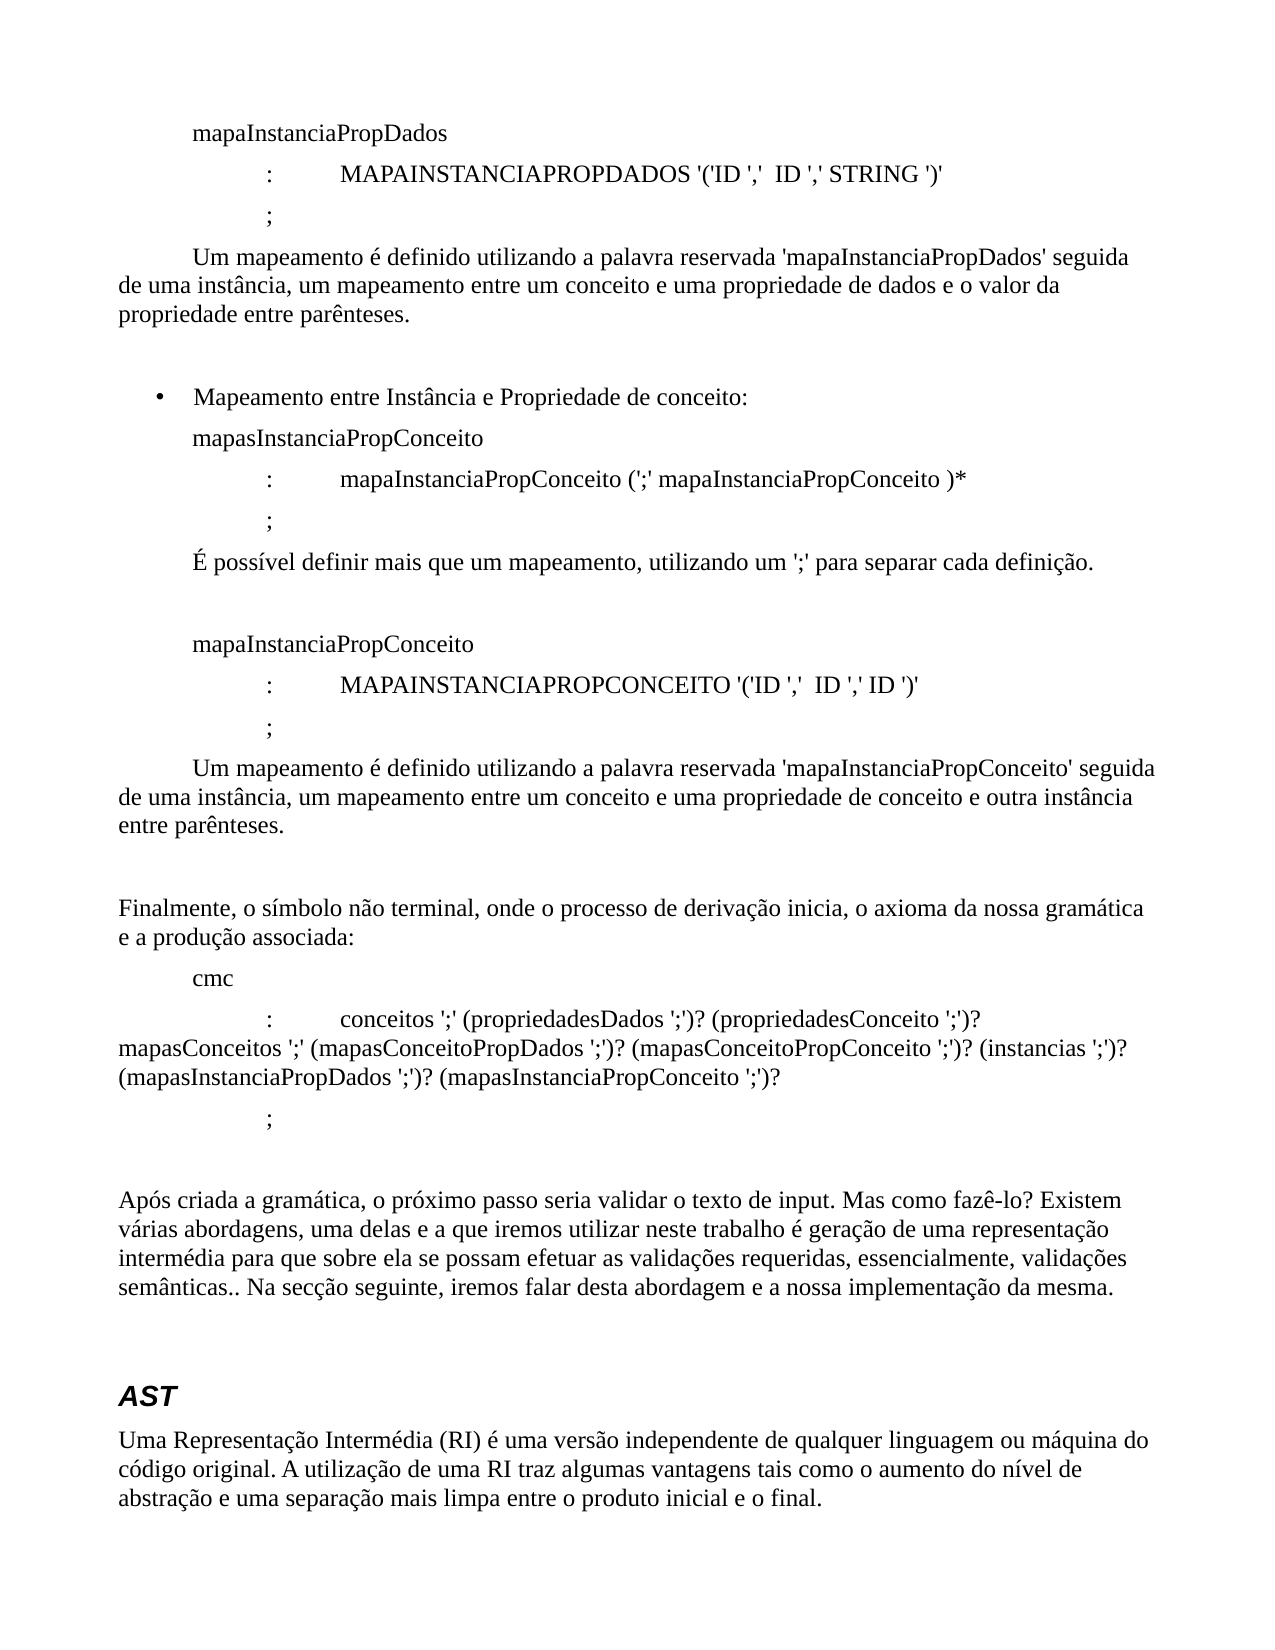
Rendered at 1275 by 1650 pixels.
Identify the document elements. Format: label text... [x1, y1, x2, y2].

text ; [118, 712, 1157, 741]
text Finalmente, o símbolo não terminal, onde o processo de derivação inicia, o axioma da nossa gramática e a produção associada: [118, 893, 1157, 951]
list Mapeamento entre Instância e Propriedade de conceito: [156, 382, 1157, 411]
subtitle AST [118, 1379, 1157, 1413]
text : MAPAINSTANCIAPROPCONCEITO '('ID ',' ID ',' ID ')' [118, 671, 1157, 699]
text mapaInstanciaPropConceito [118, 629, 1157, 658]
text ; [118, 201, 1157, 229]
text É possível definir mais que um mapeamento, utilizando um ';' para separar cada definição. [118, 547, 1157, 576]
text : MAPAINSTANCIAPROPDADOS '('ID ',' ID ',' STRING ')' [118, 159, 1157, 188]
text Um mapeamento é definido utilizando a palavra reservada 'mapaInstanciaPropConceito' seguida de uma instância, um mapeamento entre um conceito e uma propriedade de conceito e outra instância entre parênteses. [118, 753, 1157, 839]
text : conceitos ';' (propriedadesDados ';')? (propriedadesConceito ';')? mapasConceitos ';' (mapasConceitoPropDados ';')? (mapasConceitoPropConceito ';')? (instancias ';')? (mapasInstanciaPropDados ';')? (mapasInstanciaPropConceito ';')? [118, 1004, 1157, 1091]
text Um mapeamento é definido utilizando a palavra reservada 'mapaInstanciaPropDados' seguida de uma instância, um mapeamento entre um conceito e uma propriedade de dados e o valor da propriedade entre parênteses. [118, 242, 1157, 328]
text mapasInstanciaPropConceito [118, 423, 1157, 452]
text cmc [118, 963, 1157, 992]
text Após criada a gramática, o próximo passo seria validar o texto de input. Mas como fazê-lo? Existem várias abordagens, uma delas e a que iremos utilizar neste trabalho é geração de uma representação intermédia para que sobre ela se possam efetuar as validações requeridas, essencialmente, validações semânticas.. Na secção seguinte, iremos falar desta abordagem e a nossa implementação da mesma. [118, 1186, 1157, 1301]
text Uma Representação Intermédia (RI) é uma versão independente de qualquer linguagem ou máquina do código original. A utilização de uma RI traz algumas vantagens tais como o aumento do nível de abstração e uma separação mais limpa entre o produto inicial e o final. [118, 1425, 1157, 1512]
text mapaInstanciaPropDados [118, 118, 1157, 147]
text ; [118, 1103, 1157, 1132]
text : mapaInstanciaPropConceito (';' mapaInstanciaPropConceito )* [118, 464, 1157, 493]
text ; [118, 506, 1157, 534]
